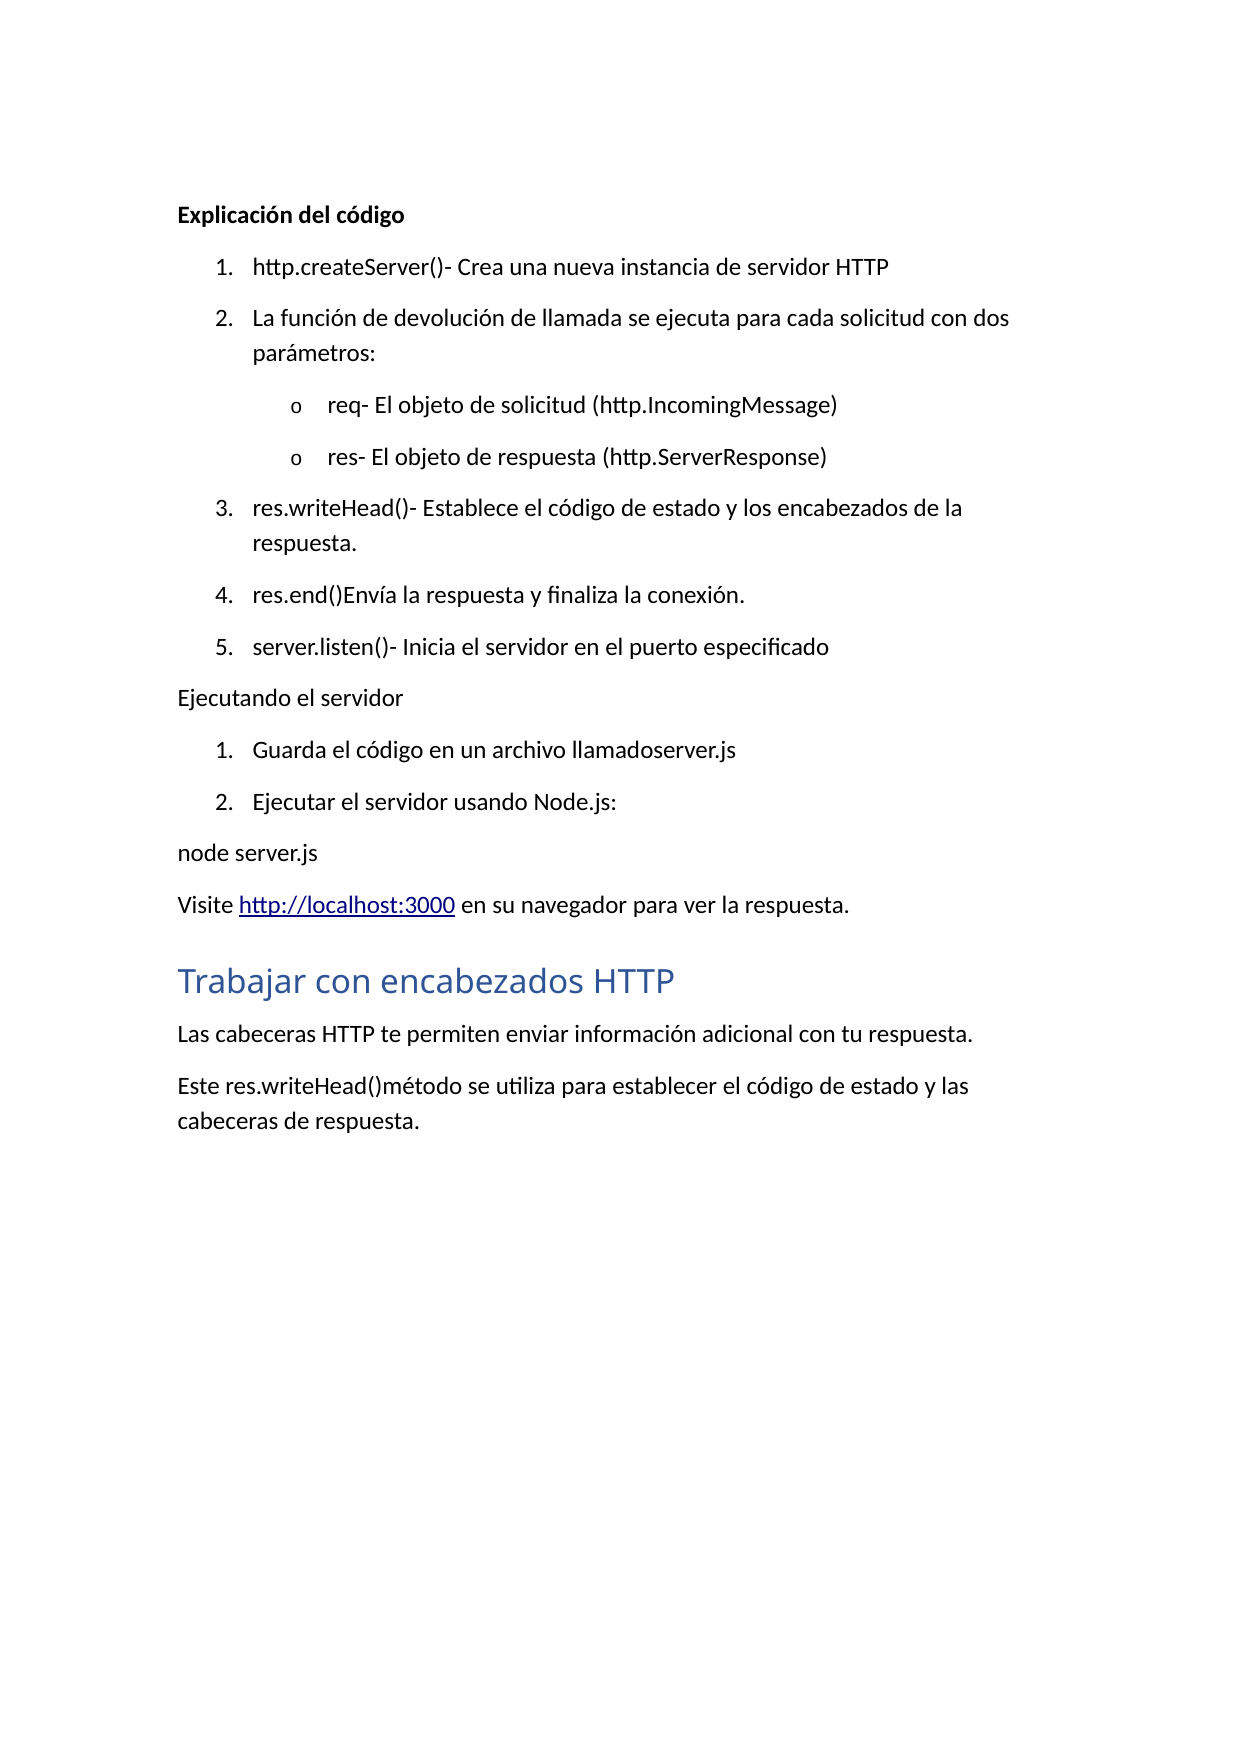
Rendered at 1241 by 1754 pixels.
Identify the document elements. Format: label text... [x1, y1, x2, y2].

text Este res.writeHead()método se utiliza para establecer el código de estado y las cabeceras de respuesta. [177, 1070, 1063, 1135]
list http.createServer()- Crea una nueva instancia de servidor HTTP [215, 251, 1063, 281]
list req- El objeto de solicitud (http.IncomingMessage) [290, 389, 1063, 420]
list Guarda el código en un archivo llamadoserver.js [215, 734, 1063, 765]
list res.end()Envía la respuesta y finaliza la conexión. [215, 579, 1063, 610]
text Ejecutando el servidor [177, 683, 1063, 713]
list res- El objeto de respuesta (http.ServerResponse) [290, 441, 1063, 471]
subtitle Trabajar con encabezados HTTP [177, 958, 1063, 1003]
list server.listen()- Inicia el servidor en el puerto especificado [215, 631, 1063, 661]
text node server.js [177, 838, 1063, 868]
text Las cabeceras HTTP te permiten enviar información adicional con tu respuesta. [177, 1018, 1063, 1049]
text Visite http://localhost:3000 en su navegador para ver la respuesta. [177, 889, 1063, 920]
list La función de devolución de llamada se ejecuta para cada solicitud con dos parámetros: [215, 303, 1063, 368]
list Ejecutar el servidor usando Node.js: [215, 786, 1063, 816]
text Explicación del código [177, 199, 1063, 230]
list res.writeHead()- Establece el código de estado y los encabezados de la respuesta. [215, 493, 1063, 558]
